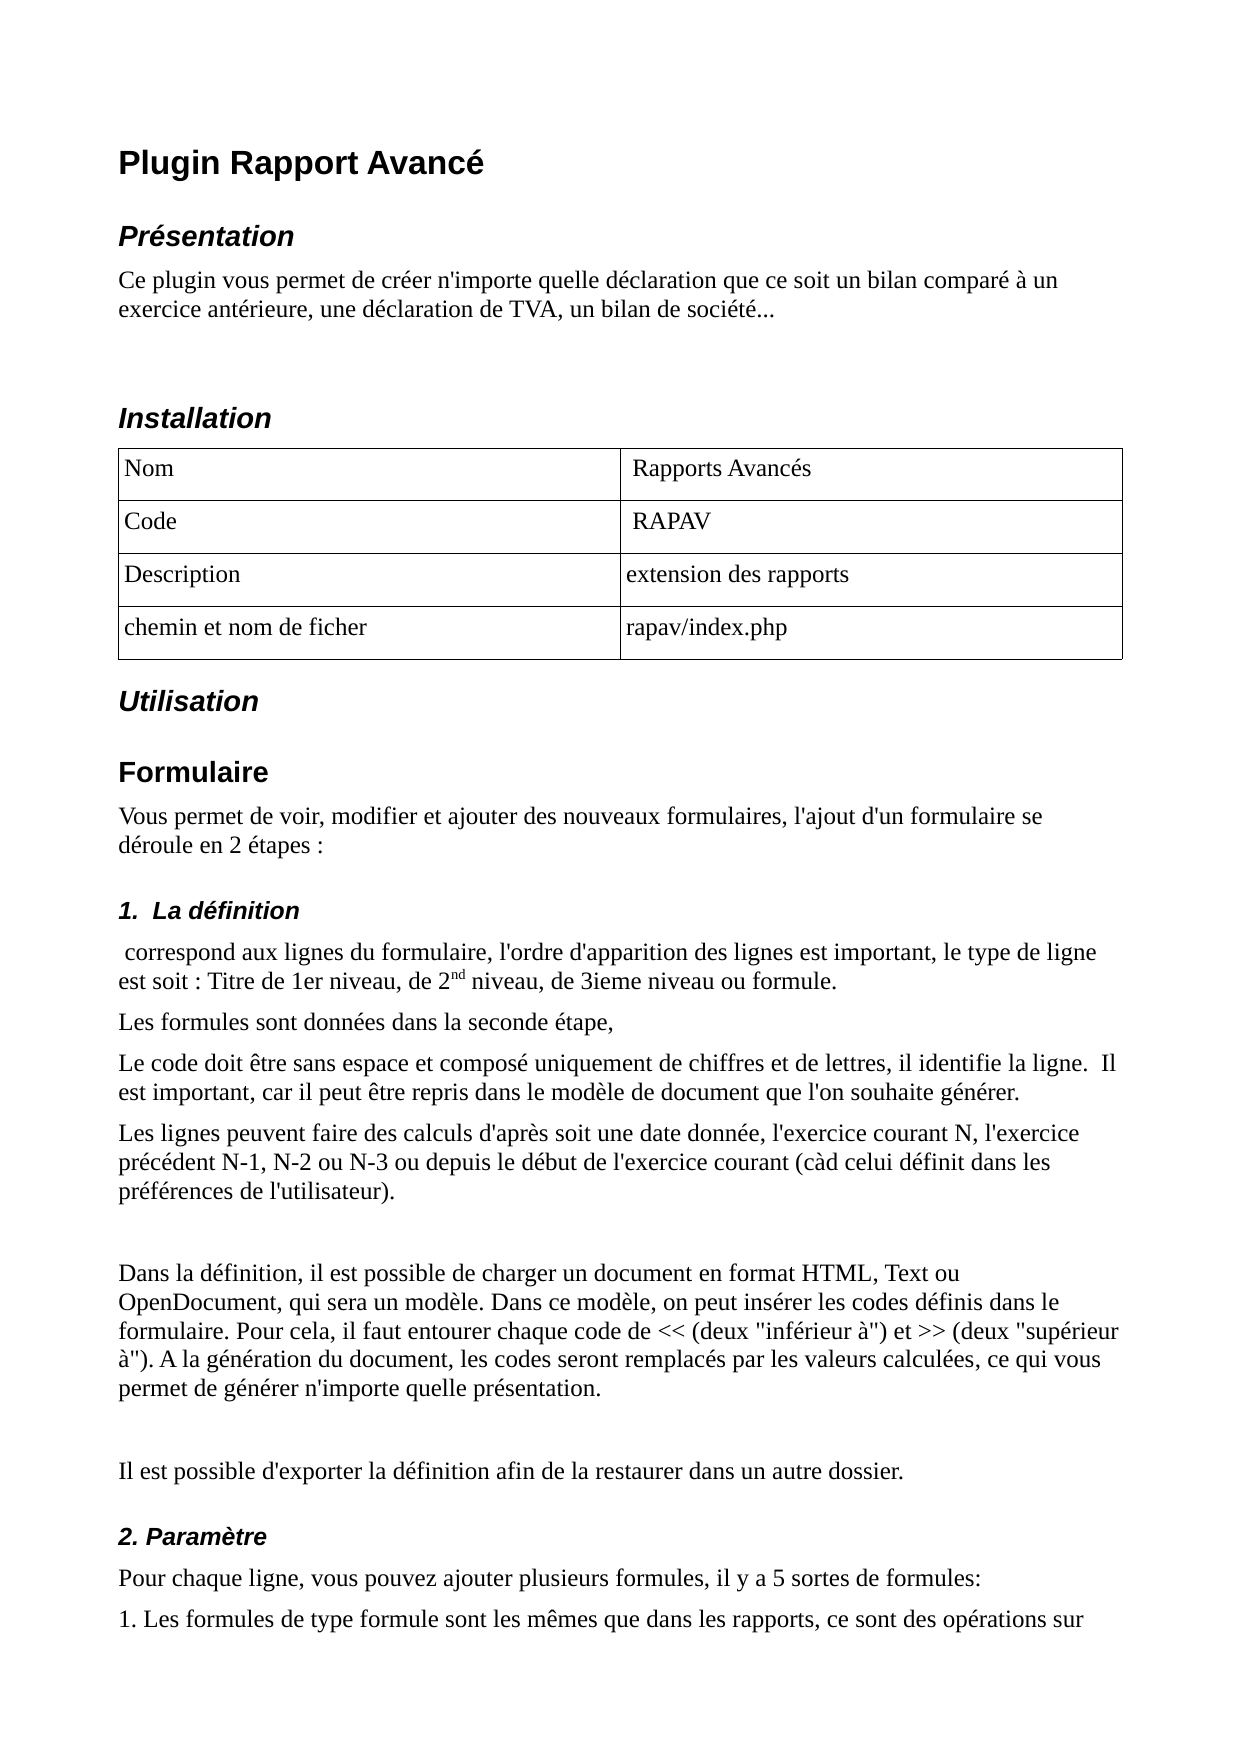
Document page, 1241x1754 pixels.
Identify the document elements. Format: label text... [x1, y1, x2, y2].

subtitle Plugin Rapport Avancé [118, 143, 1122, 182]
table_cell Description [119, 554, 620, 606]
text Les lignes peuvent faire des calculs d'après soit une date donnée, l'exercice courant N, l'exercice précédent N-1, N-2 ou N-3 ou depuis le début de l'exercice courant (càd celui définit dans les préférences de l'utilisateur). [118, 1118, 1122, 1204]
table_header Rapports Avancés [621, 449, 1122, 500]
text Vous permet de voir, modifier et ajouter des nouveaux formulaires, l'ajout d'un formulaire se déroule en 2 étapes : [118, 801, 1122, 858]
text Pour chaque ligne, vous pouvez ajouter plusieurs formules, il y a 5 sortes de formules: [118, 1563, 1122, 1592]
table_cell chemin et nom de ficher [119, 607, 620, 659]
text Ce plugin vous permet de créer n'importe quelle déclaration que ce soit un bilan comparé à un exercice antérieure, une déclaration de TVA, un bilan de société... [118, 265, 1122, 323]
subtitle Installation [118, 402, 1122, 435]
text Dans la définition, il est possible de charger un document en format HTML, Text ou OpenDocument, qui sera un modèle. Dans ce modèle, on peut insérer les codes définis dans le formulaire. Pour cela, il faut entourer chaque code de << (deux "inférieur à") et >> (deux "supérieur à"). A la génération du document, les codes seront remplacés par les valeurs calculées, ce qui vous permet de générer n'importe quelle présentation. [118, 1258, 1122, 1402]
text Les formules sont données dans la seconde étape, [118, 1007, 1122, 1036]
subtitle Présentation [118, 219, 1122, 253]
text Il est possible d'exporter la définition afin de la restaurer dans un autre dossier. [118, 1456, 1122, 1484]
subtitle Utilisation [118, 684, 1122, 717]
text correspond aux lignes du formulaire, l'ordre d'apparition des lignes est important, le type de ligne est soit : Titre de 1er niveau, de 2nd niveau, de 3ieme niveau ou formule. [118, 937, 1122, 994]
text Le code doit être sans espace et composé uniquement de chiffres et de lettres, il identifie la ligne. Il est important, car il peut être repris dans le modèle de document que l'on souhaite générer. [118, 1048, 1122, 1106]
table_cell RAPAV [621, 501, 1122, 553]
text 1. Les formules de type formule sont les mêmes que dans les rapports, ce sont des opérations sur [118, 1604, 1122, 1633]
subtitle Formulaire [118, 755, 1122, 788]
table_cell rapav/index.php [621, 607, 1122, 659]
table_cell Code [119, 501, 620, 553]
table_header Nom [119, 449, 620, 500]
subtitle 2. Paramètre [118, 1522, 1122, 1551]
subtitle 1. La définition [118, 896, 1122, 924]
table_cell extension des rapports [621, 554, 1122, 606]
